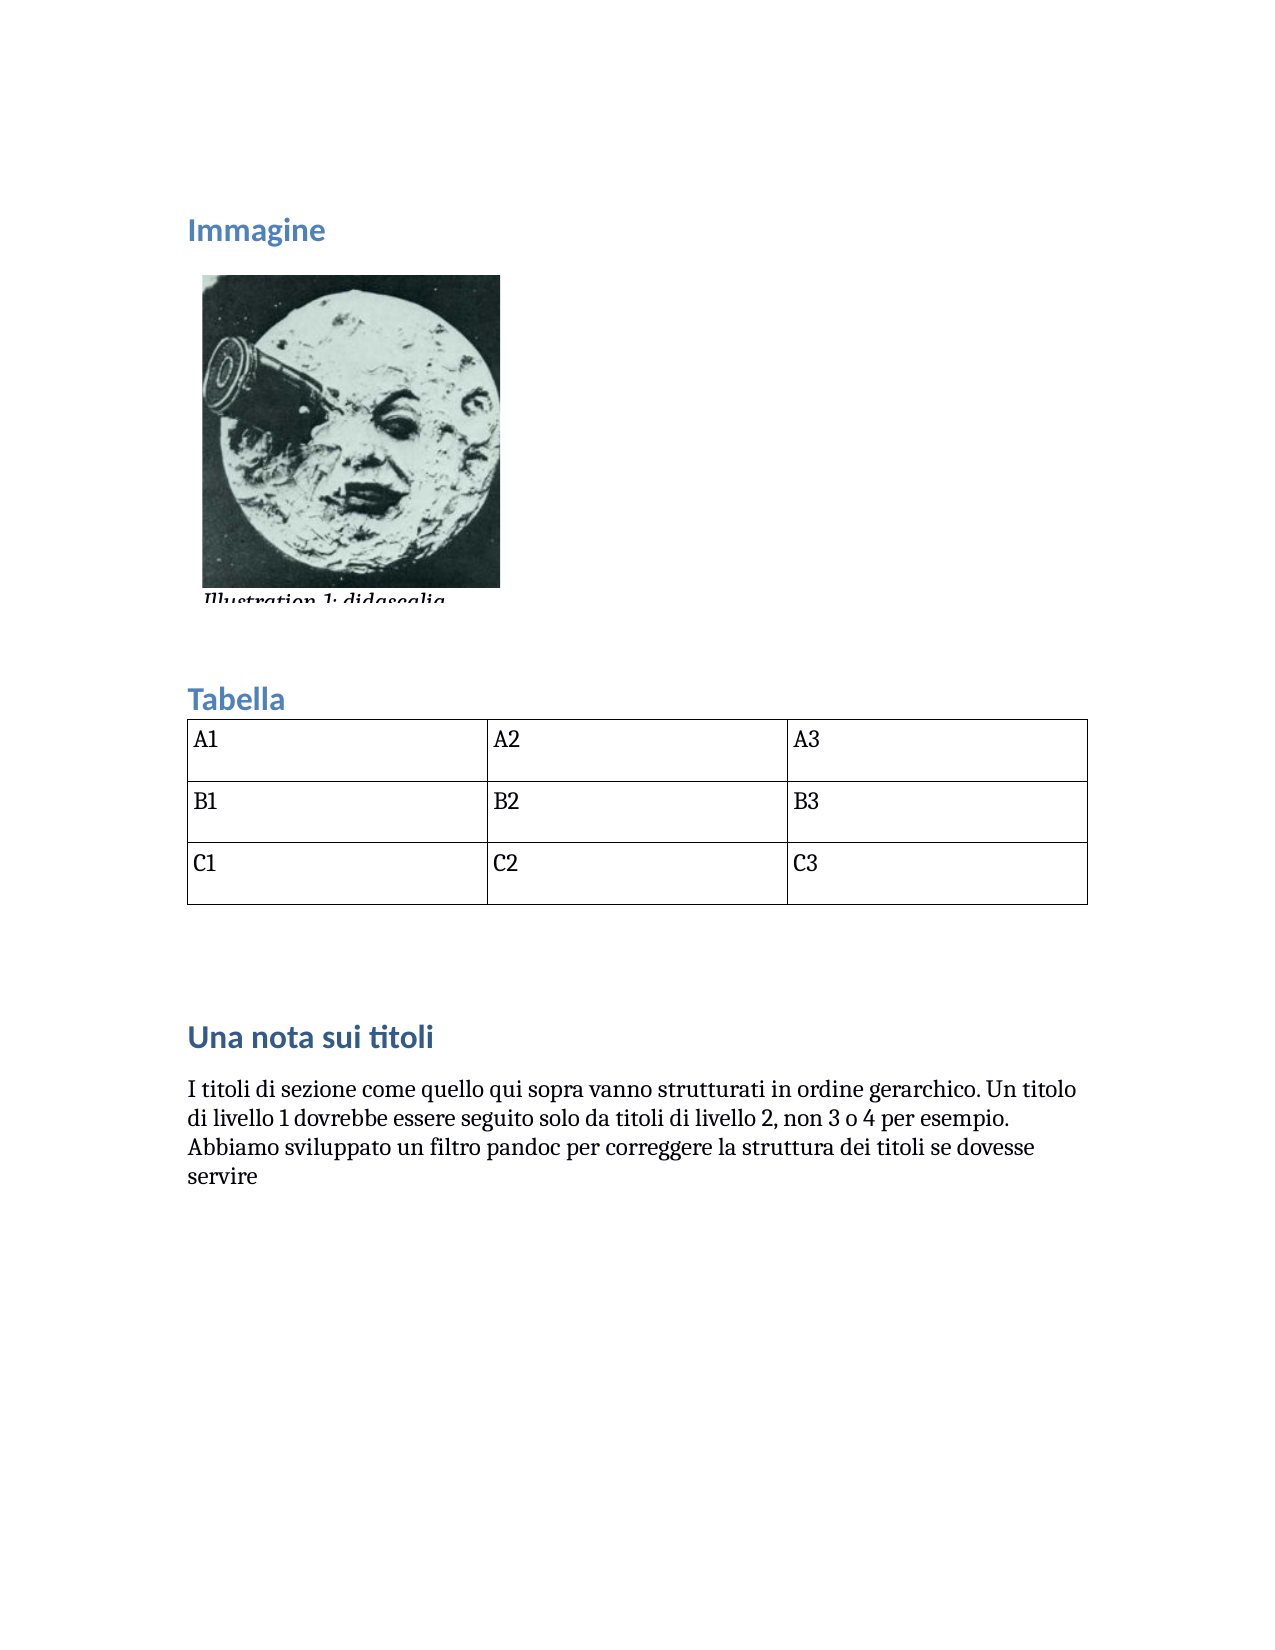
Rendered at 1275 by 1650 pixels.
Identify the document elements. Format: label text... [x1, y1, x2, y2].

subtitle Tabella [187, 678, 1087, 719]
text Illustration 1: didascalia [202, 588, 486, 603]
table_cell B2 [488, 782, 787, 842]
subtitle Una nota sui titoli [187, 1016, 1087, 1057]
table_cell B1 [188, 782, 487, 842]
table_cell B3 [788, 782, 1087, 842]
subtitle Immagine [187, 209, 1087, 249]
table_cell C3 [788, 843, 1087, 904]
table_header A1 [188, 720, 487, 781]
text I titoli di sezione come quello qui sopra vanno strutturati in ordine gerarchico. Un titolo di livello 1 dovrebbe essere seguito solo da titoli di livello 2, non 3 o 4 per esempio. Abbiamo sviluppato un filtro pandoc per correggere la struttura dei titoli se dovesse servire [187, 1075, 1087, 1190]
table_header A2 [488, 720, 787, 781]
table_cell C1 [188, 843, 487, 904]
table_cell C2 [488, 843, 787, 904]
table_header A3 [788, 720, 1087, 781]
picture [202, 275, 501, 588]
